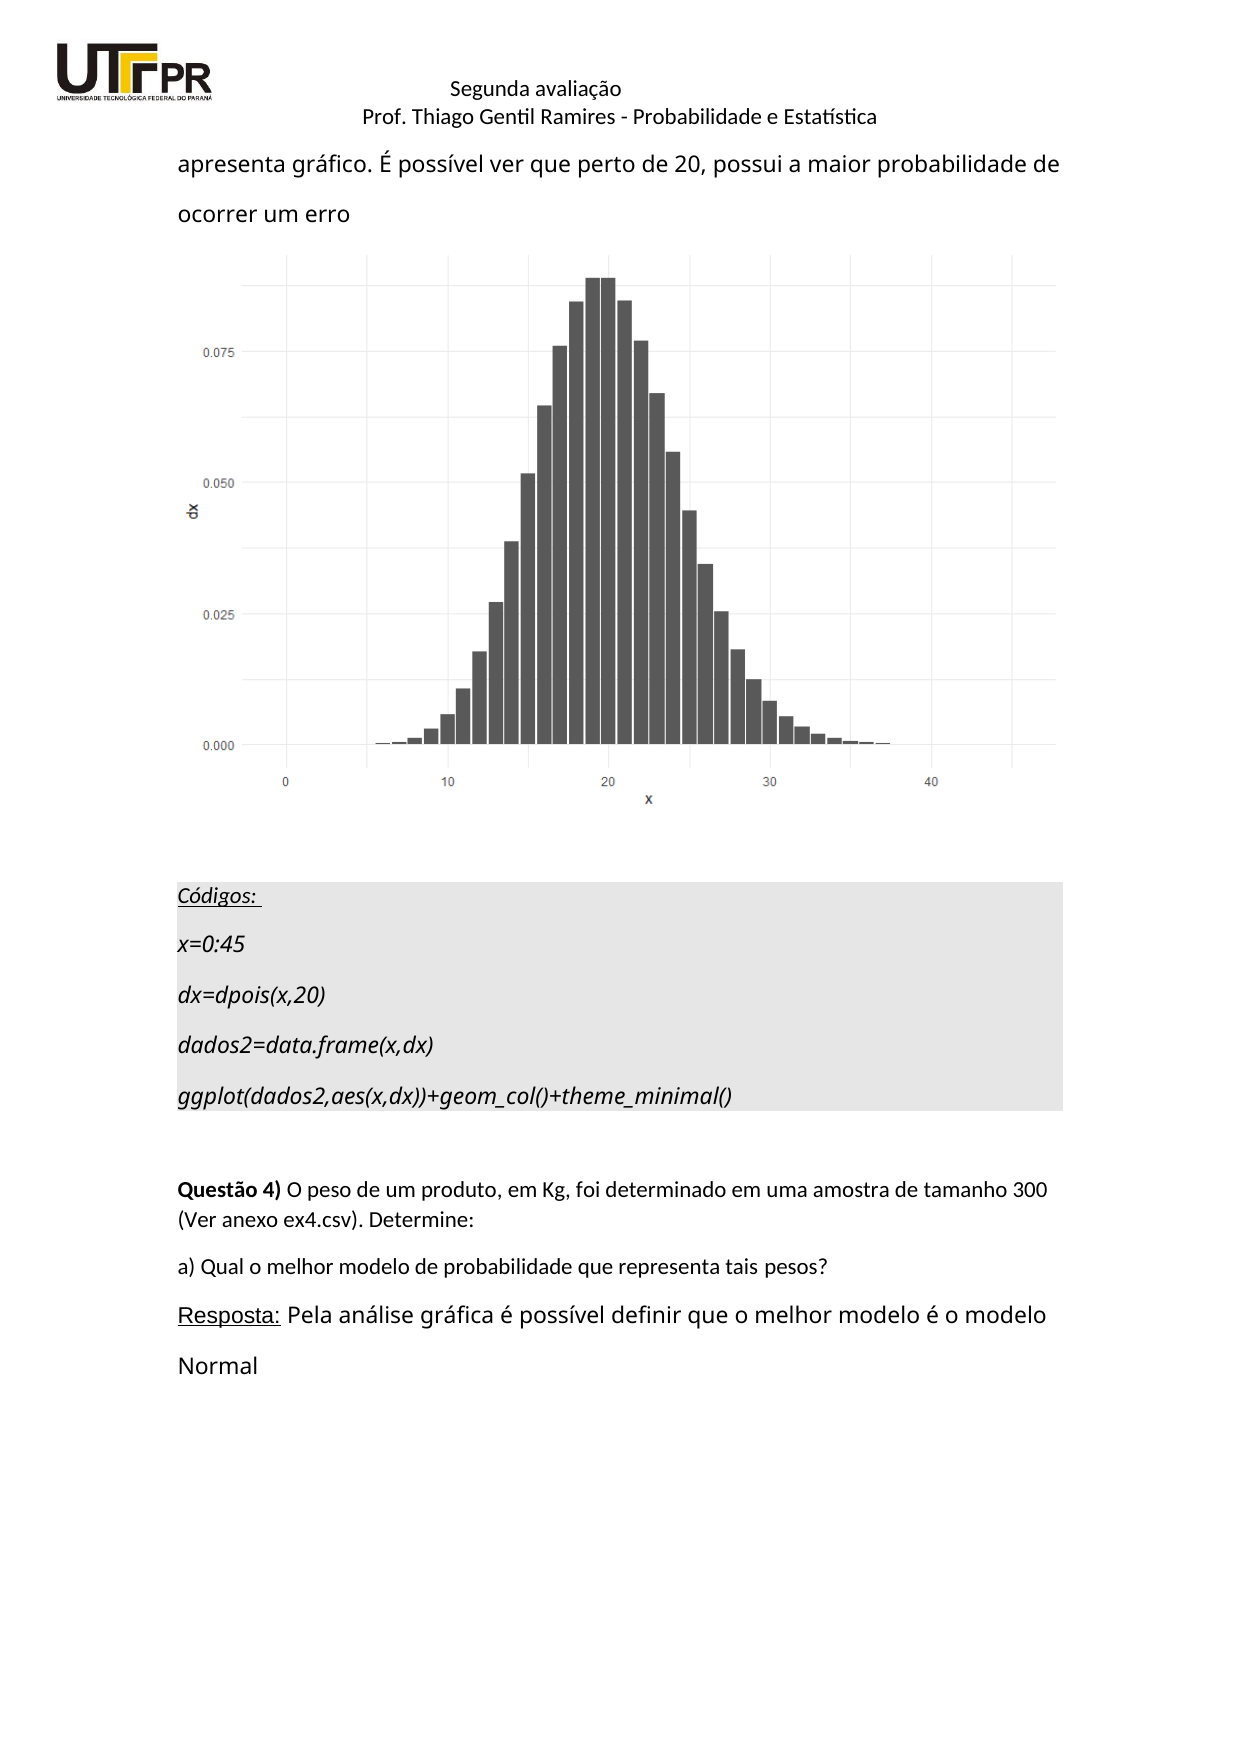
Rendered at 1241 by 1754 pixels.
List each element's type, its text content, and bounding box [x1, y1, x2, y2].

text dados2=data.frame(x,dx) [177, 1029, 1063, 1061]
picture [177, 248, 1063, 814]
text dx=dpois(x,20) [177, 979, 1063, 1010]
text Códigos: [177, 882, 1063, 909]
text ocorrer um erro [177, 198, 1063, 229]
text ggplot(dados2,aes(x,dx))+geom_col()+theme_minimal() [177, 1080, 1063, 1111]
text Questão 4) O peso de um produto, em Kg, foi determinado em uma amostra de tamanho 300 (Ver anexo ex4.csv). Determine: [177, 1175, 1063, 1233]
text Normal [177, 1350, 1063, 1381]
text a) Qual o melhor modelo de probabilidade que representa tais pesos? [177, 1252, 1063, 1280]
text Resposta: Pela análise gráfica é possível definir que o melhor modelo é o modelo [177, 1299, 1063, 1330]
text x=0:45 [177, 928, 1063, 960]
picture [56, 28, 212, 116]
text apresenta gráfico. É possível ver que perto de 20, possui a maior probabilidade de [177, 148, 1063, 179]
